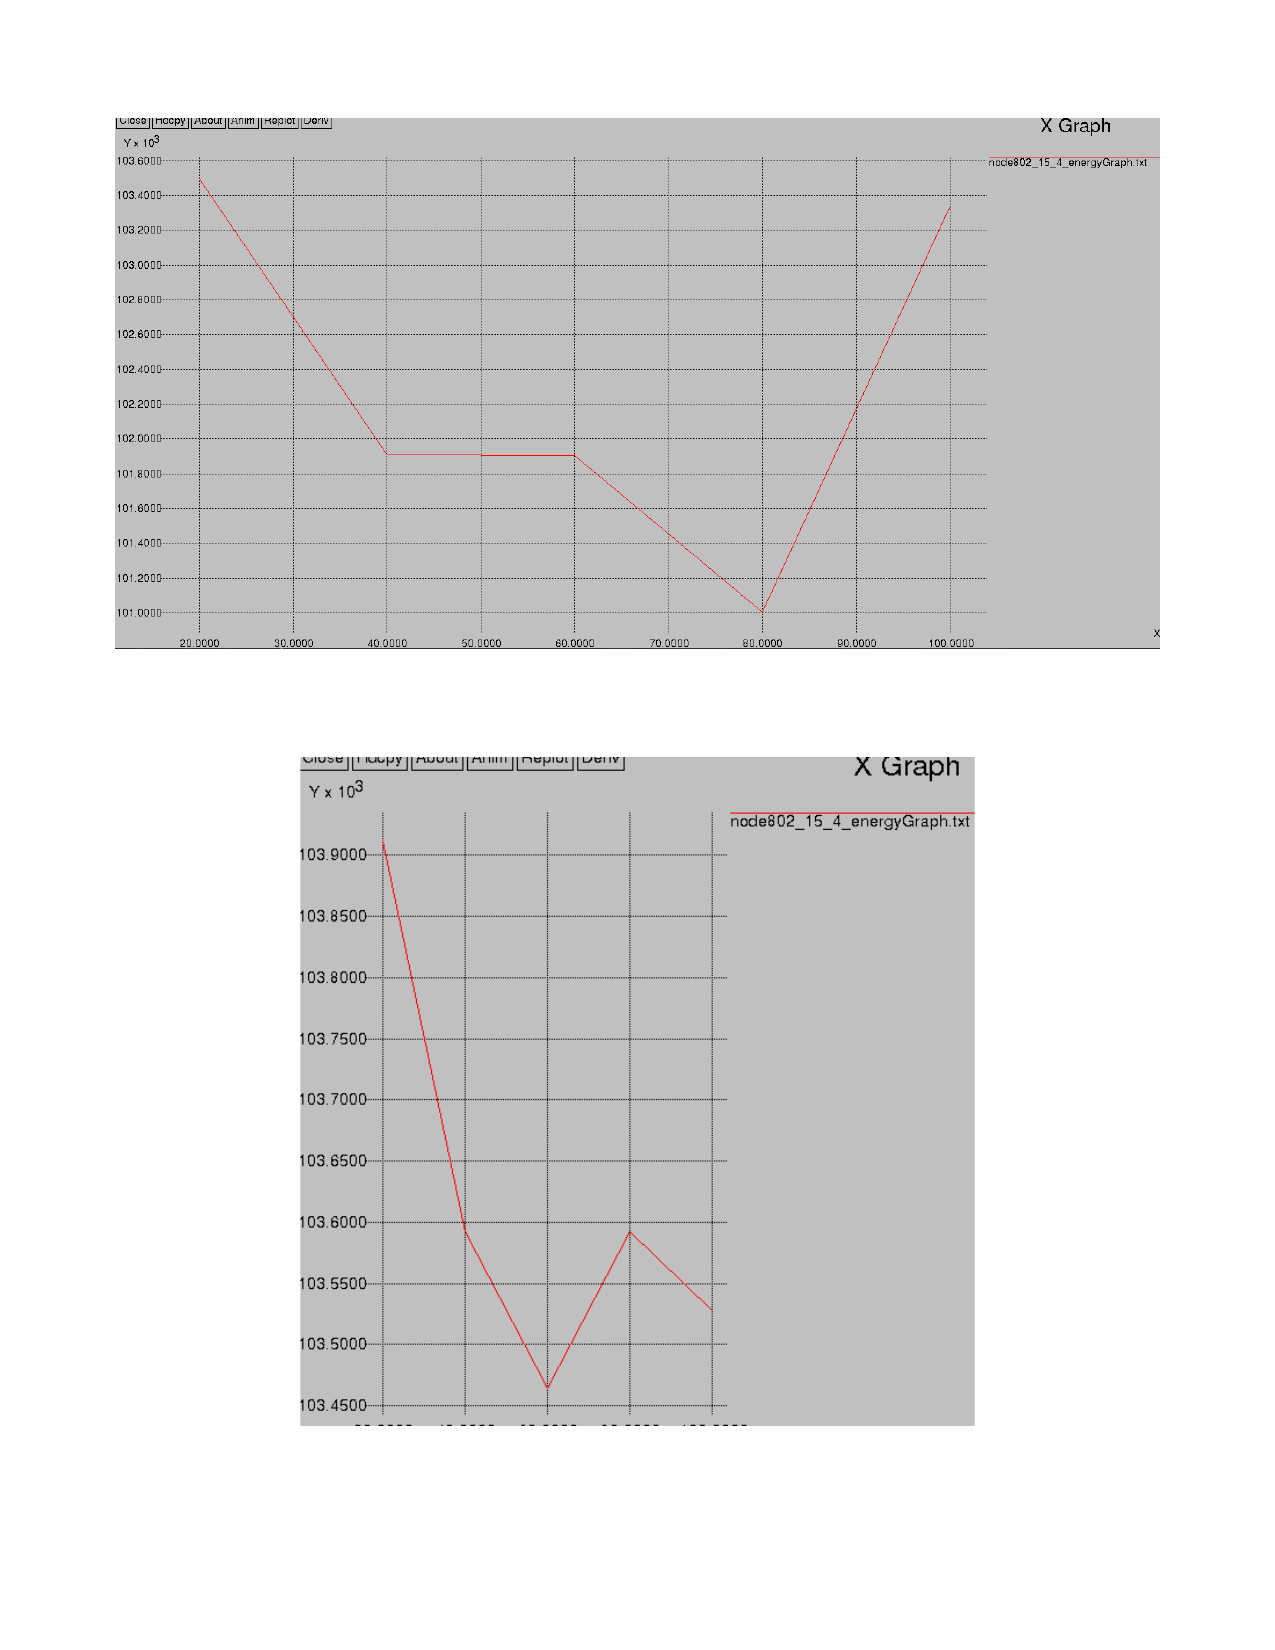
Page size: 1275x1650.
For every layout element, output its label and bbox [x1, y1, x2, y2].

picture [115, 118, 1160, 649]
picture [300, 757, 975, 1426]
